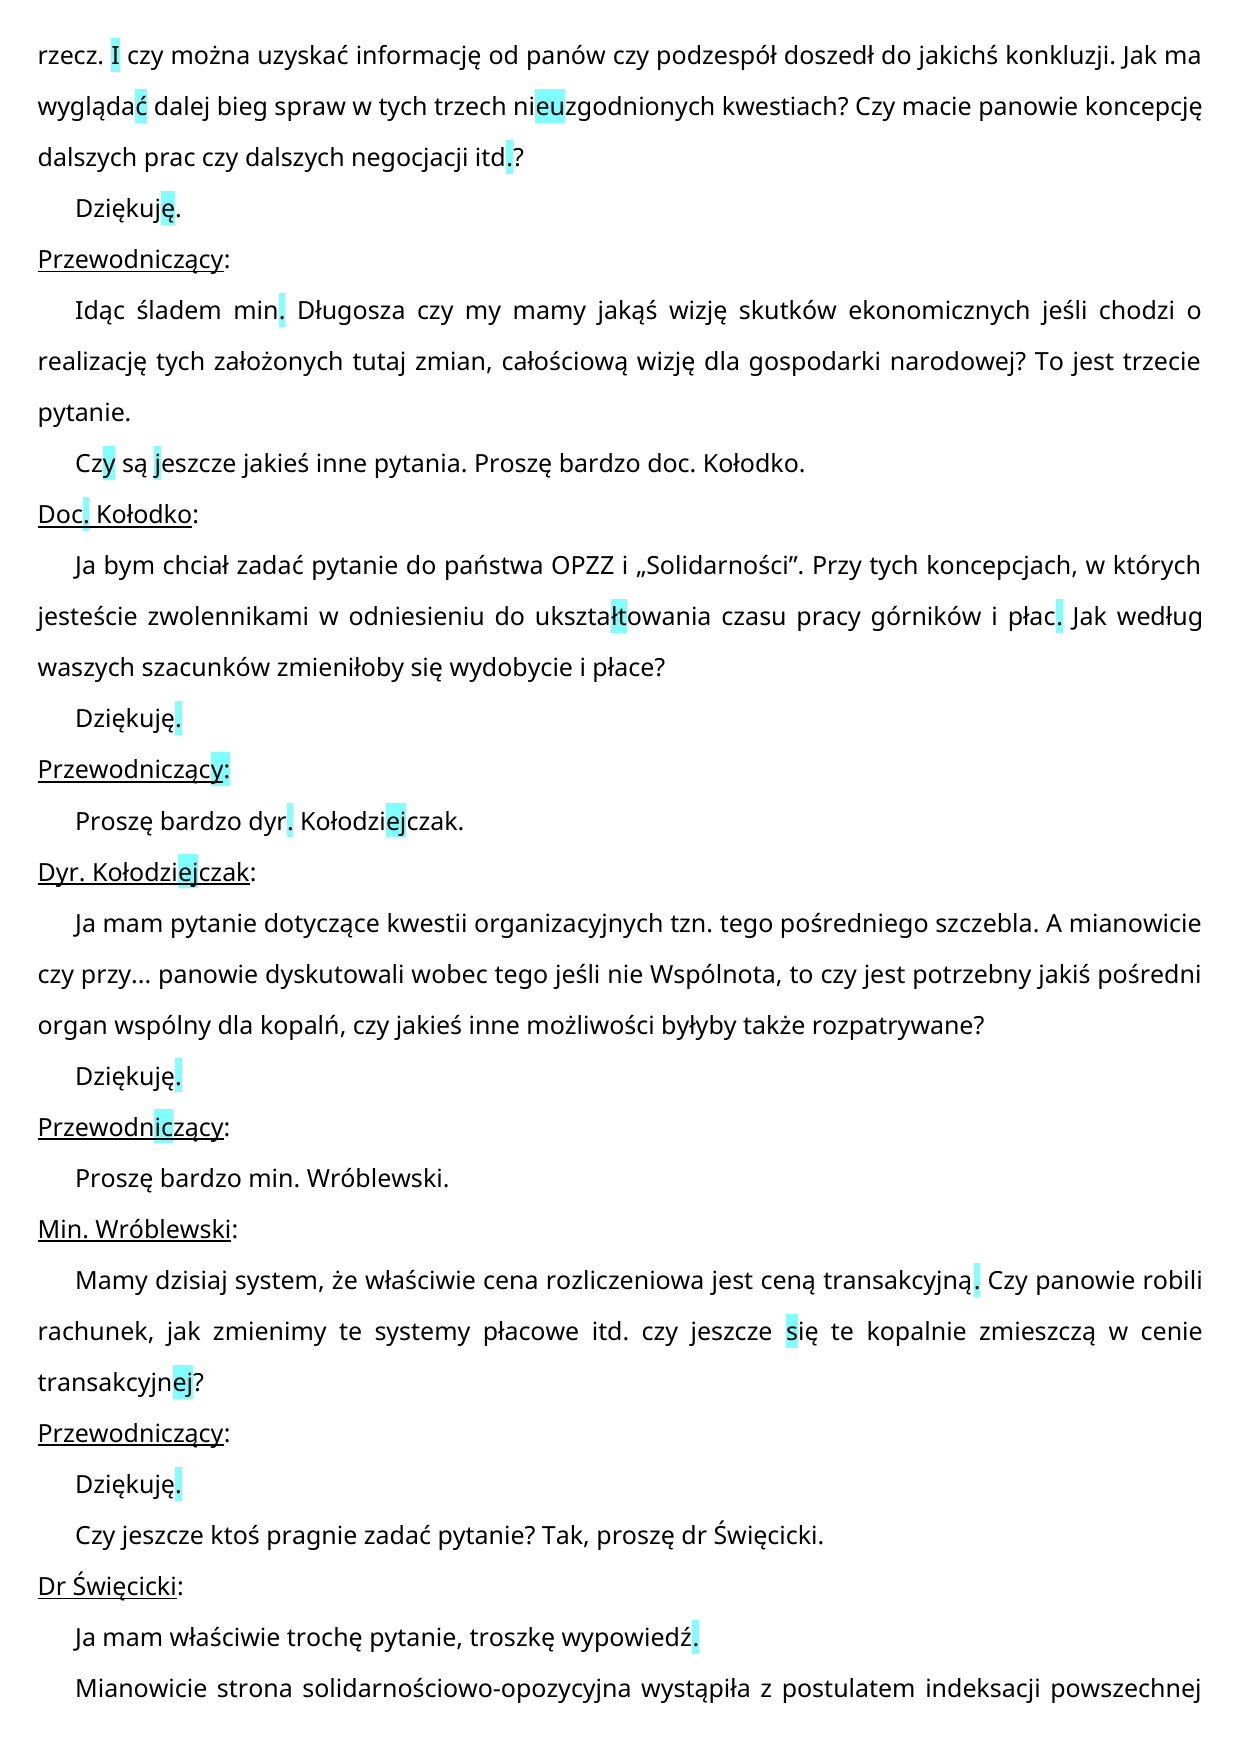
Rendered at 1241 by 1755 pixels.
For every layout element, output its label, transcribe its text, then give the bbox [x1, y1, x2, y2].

text Proszę bardzo min. Wróblewski. [37, 1160, 1203, 1194]
text Mianowicie strona solidarnościowo-opozycyjna wystąpiła z postulatem indeksacji powszechnej [37, 1671, 1203, 1705]
text Czy jeszcze ktoś pragnie zadać pytanie? Tak, proszę dr Święcicki. [37, 1518, 1203, 1552]
text Przewodniczący: [37, 1109, 1203, 1143]
text Idąc śladem min. Długosza czy my mamy jakąś wizję skutków ekonomicznych jeśli chodzi o realizację tych założonych tutaj zmian, całościową wizję dla gospodarki narodowej? To jest trzecie pytanie. [37, 293, 1203, 429]
text Min. Wróblewski: [37, 1211, 1203, 1246]
text Dyr. Kołodziejczak: [37, 854, 1203, 888]
text Przewodniczący: [37, 752, 1203, 786]
text rzecz. I czy można uzyskać informację od panów czy podzespół doszedł do jakichś konkluzji. Jak ma wyglądać dalej bieg spraw w tych trzech nieuzgodnionych kwestiach? Czy macie panowie koncepcję dalszych prac czy dalszych negocjacji itd.? [37, 37, 1203, 174]
text Przewodniczący: [37, 242, 1203, 276]
text Dziękuję. [37, 191, 1203, 225]
text Ja mam pytanie dotyczące kwestii organizacyjnych tzn. tego pośredniego szczebla. A mianowicie czy przy... panowie dyskutowali wobec tego jeśli nie Wspólnota, to czy jest potrzebny jakiś pośredni organ wspólny dla kopalń, czy jakieś inne możliwości byłyby także rozpatrywane? [37, 905, 1203, 1041]
text Dziękuję. [37, 1467, 1203, 1501]
text Doc. Kołodko: [37, 497, 1203, 531]
text Ja mam właściwie trochę pytanie, troszkę wypowiedź. [37, 1620, 1203, 1654]
text Dr Święcicki: [37, 1569, 1203, 1603]
text Proszę bardzo dyr. Kołodziejczak. [37, 803, 1203, 837]
text Dziękuję. [37, 1058, 1203, 1092]
text Mamy dzisiaj system, że właściwie cena rozliczeniowa jest ceną transakcyjną. Czy panowie robili rachunek, jak zmienimy te systemy płacowe itd. czy jeszcze się te kopalnie zmieszczą w cenie transakcyjnej? [37, 1262, 1203, 1399]
text Przewodniczący: [37, 1416, 1203, 1450]
text Dziękuję. [37, 701, 1203, 735]
text Ja bym chciał zadać pytanie do państwa OPZZ i „Solidarności”. Przy tych koncepcjach, w których jesteście zwolennikami w odniesieniu do ukształtowania czasu pracy górników i płac. Jak według waszych szacunków zmieniłoby się wydobycie i płace? [37, 548, 1203, 684]
text Czy są jeszcze jakieś inne pytania. Proszę bardzo doc. Kołodko. [37, 446, 1203, 480]
